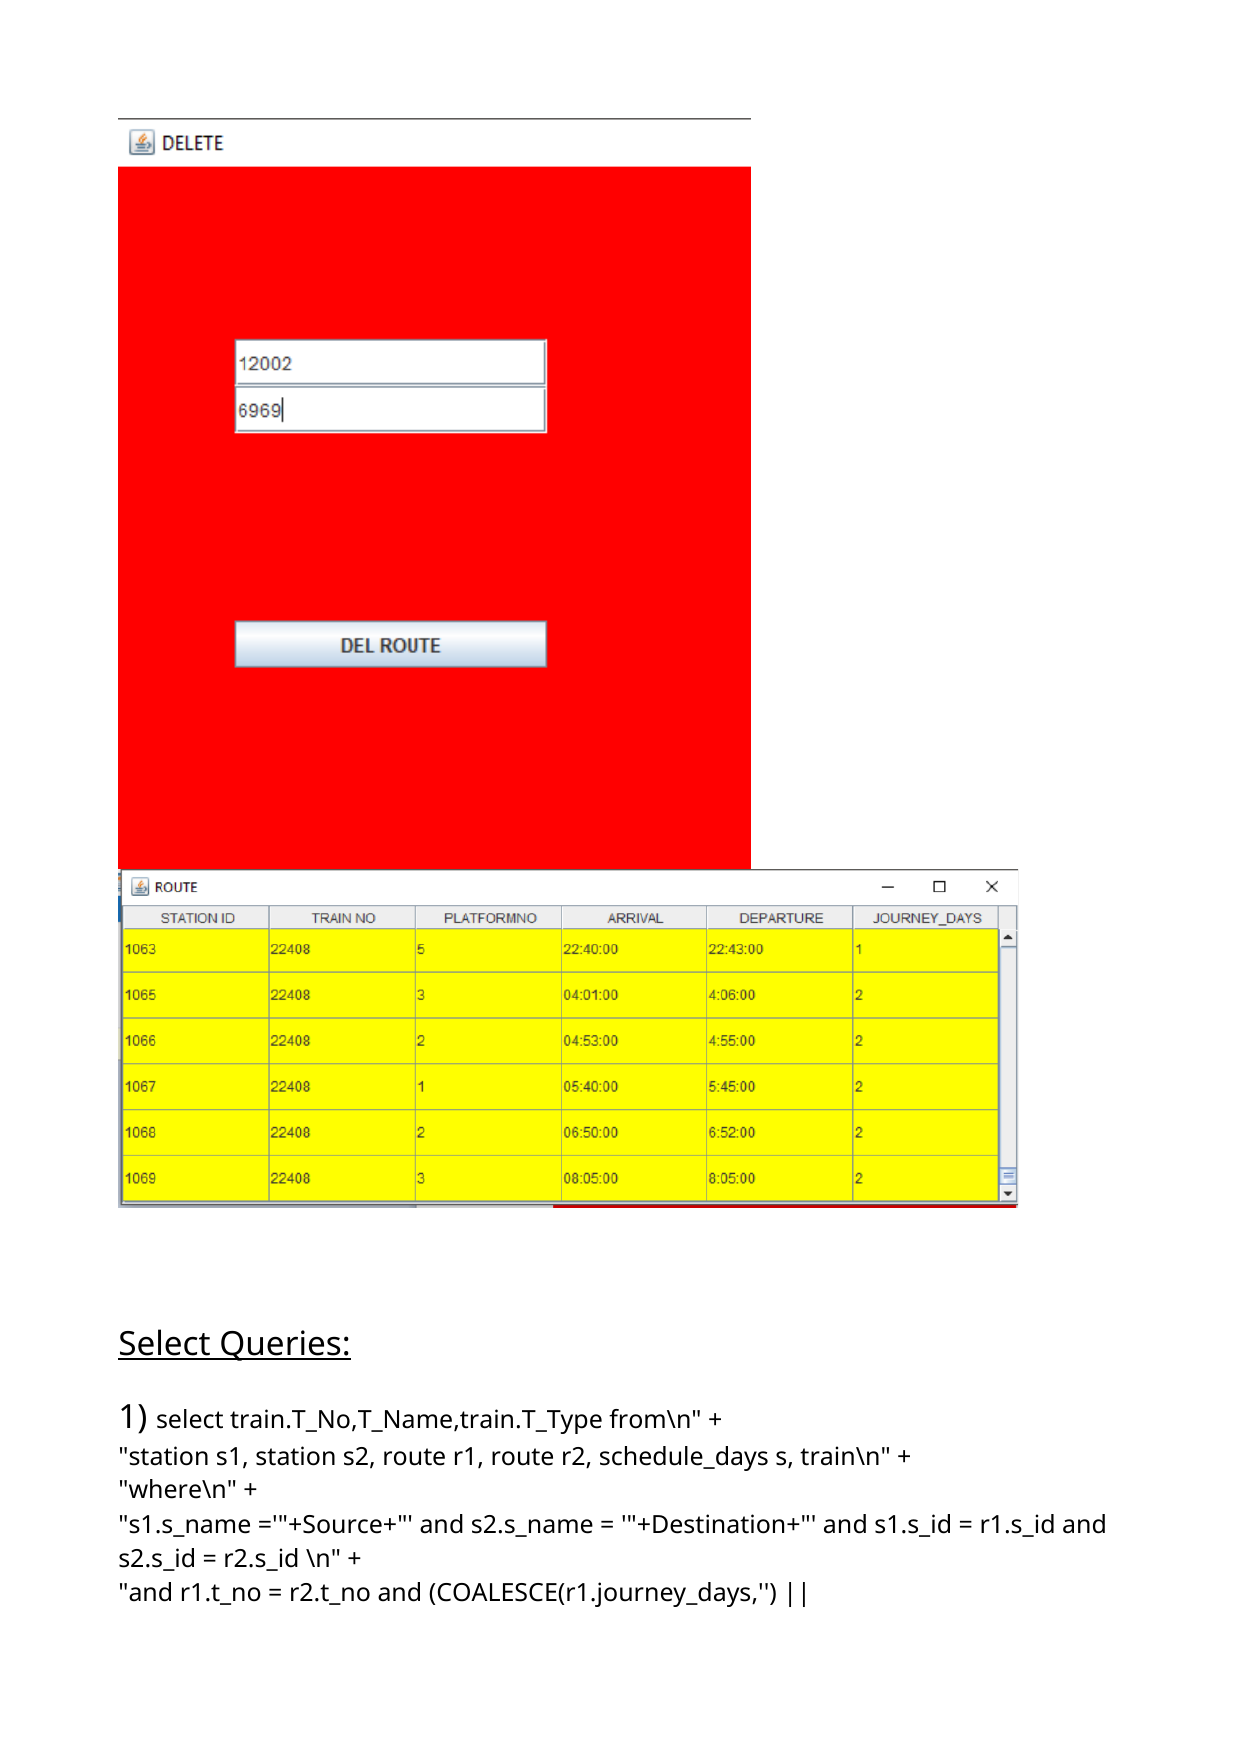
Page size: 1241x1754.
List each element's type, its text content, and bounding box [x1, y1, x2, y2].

text "where\n" + [118, 1472, 1122, 1506]
text Select Queries: [118, 1319, 1122, 1365]
text "s1.s_name ='"+Source+"' and s2.s_name = '"+Destination+"' and s1.s_id = r1.s_id and s2.s_id = r2.s_id \n" + [118, 1506, 1122, 1574]
text "and r1.t_no = r2.t_no and (COALESCE(r1.journey_days,'') || [118, 1574, 1122, 1608]
text 1) select train.T_No,T_Name,train.T_Type from\n" + [118, 1393, 1122, 1438]
text "station s1, station s2, route r1, route r2, schedule_days s, train\n" + [118, 1438, 1122, 1472]
